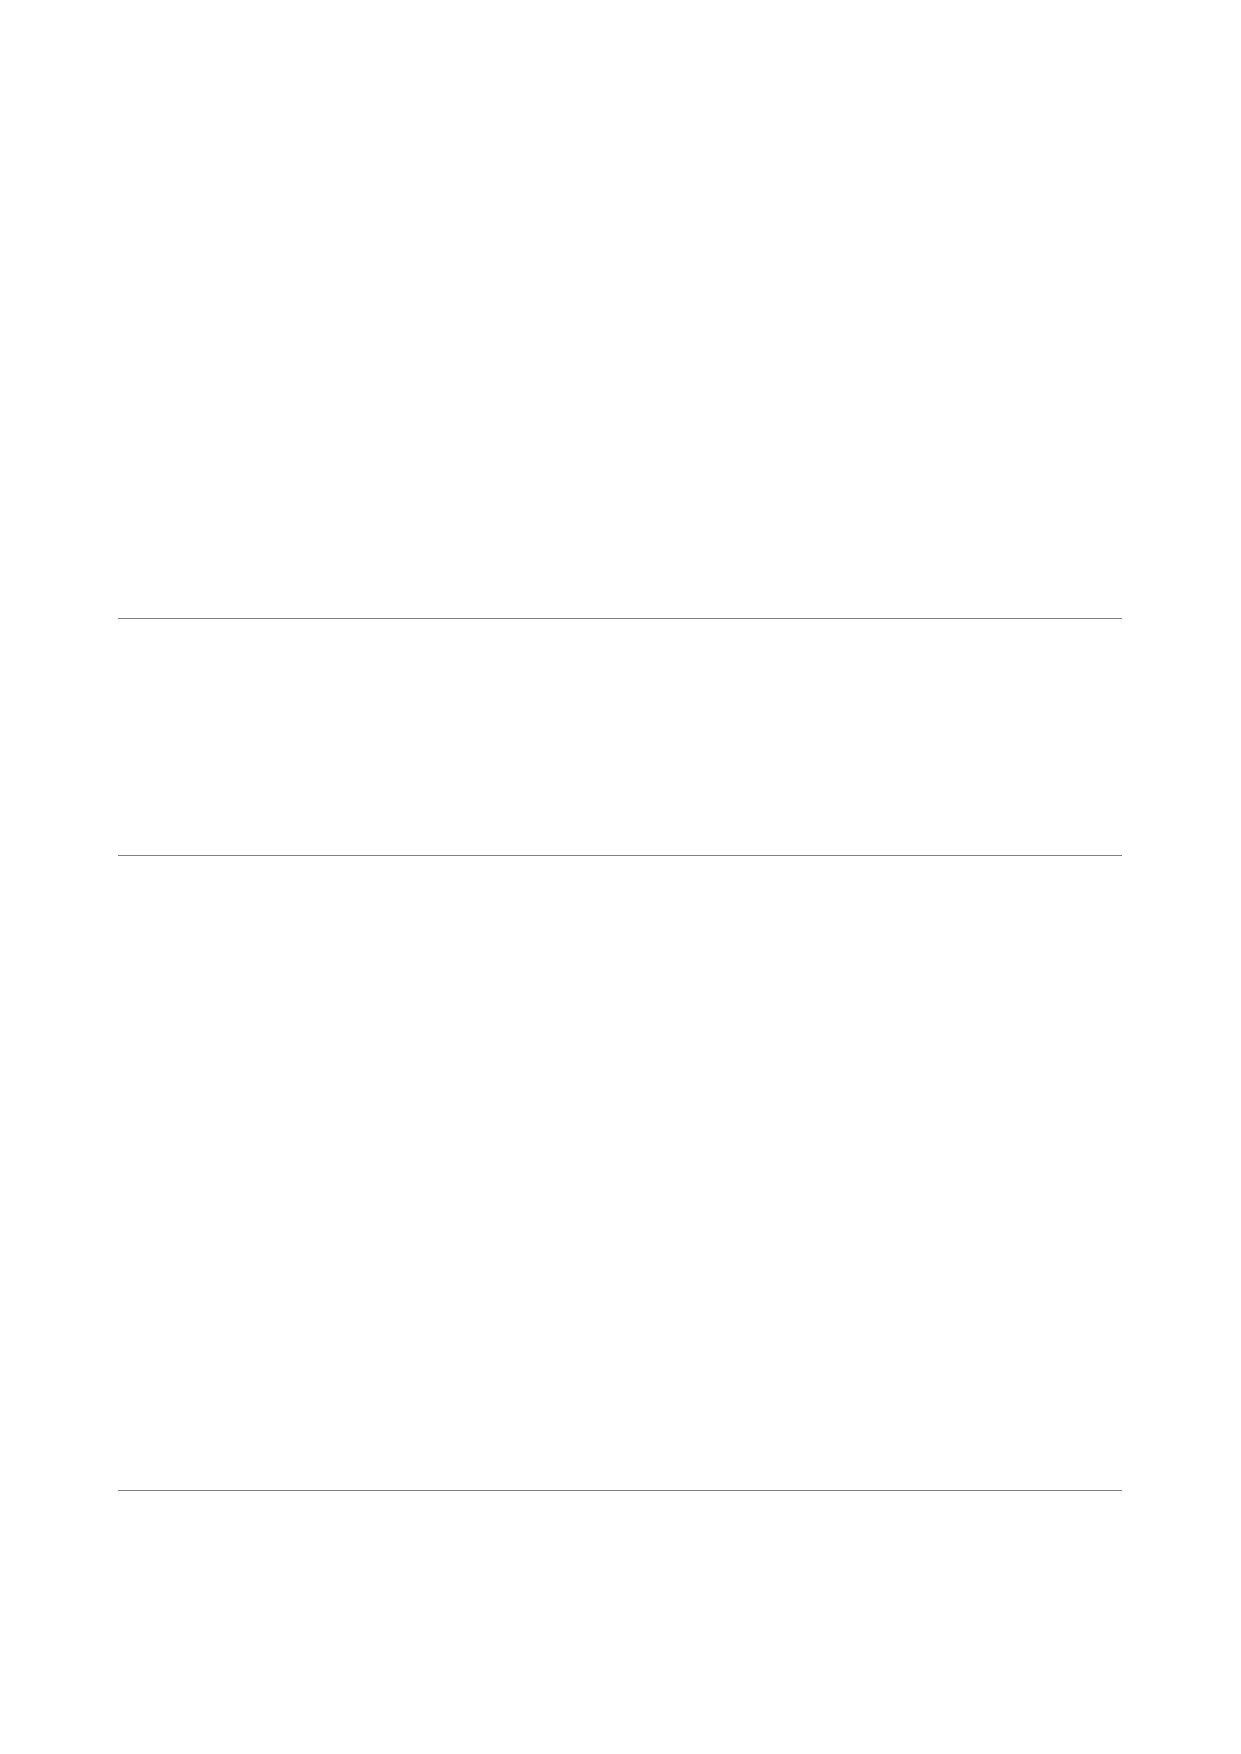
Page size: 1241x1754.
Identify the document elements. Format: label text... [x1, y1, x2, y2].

subtitle 🟩 1. Обычное свойство — это просто запись внутри объекта [118, 635, 1122, 728]
text и оно работает. [118, 1380, 1122, 1409]
text Это значит, что у объекта есть реальное свойство "x" — оно лежит прямо внутри него. [118, 790, 1122, 821]
text Но… ты всё равно можешь написать: [118, 1258, 1122, 1319]
text false [118, 1166, 1122, 1189]
text То есть если ты создашь: [118, 939, 1122, 968]
text — это синтаксический трюк JS, который говорит: “Создай объект и установи ему прототип animal”. [118, 118, 1122, 180]
subtitle «proto — это не реальное поле объекта, а геттер/сеттер из Object.prototype» [118, 490, 1122, 582]
text rabbit.__proto__ [118, 1338, 1122, 1362]
text ➡️ Значит свойства __proto__ у объекта нет. [118, 1208, 1122, 1238]
text rabbit.__proto__ = animal; [118, 246, 1122, 270]
text Почему? [118, 1428, 1122, 1456]
text получишь: [118, 1118, 1122, 1147]
text и проверишь: [118, 1029, 1122, 1058]
text — это вызов сеттера, который изменяет уже существующий объект. [118, 299, 1122, 328]
subtitle 🟥 2. А __proto__ не лежит внутри объекта [118, 872, 1122, 918]
text rabbit.hasOwnProperty("__proto__"); [118, 1077, 1122, 1100]
subtitle ✅ Что означает: [118, 420, 1122, 477]
text let obj = { x: 10 }; [118, 749, 1122, 772]
text let rabbit = { jumps: true }; [118, 987, 1122, 1011]
text А второй вариант: [118, 199, 1122, 227]
